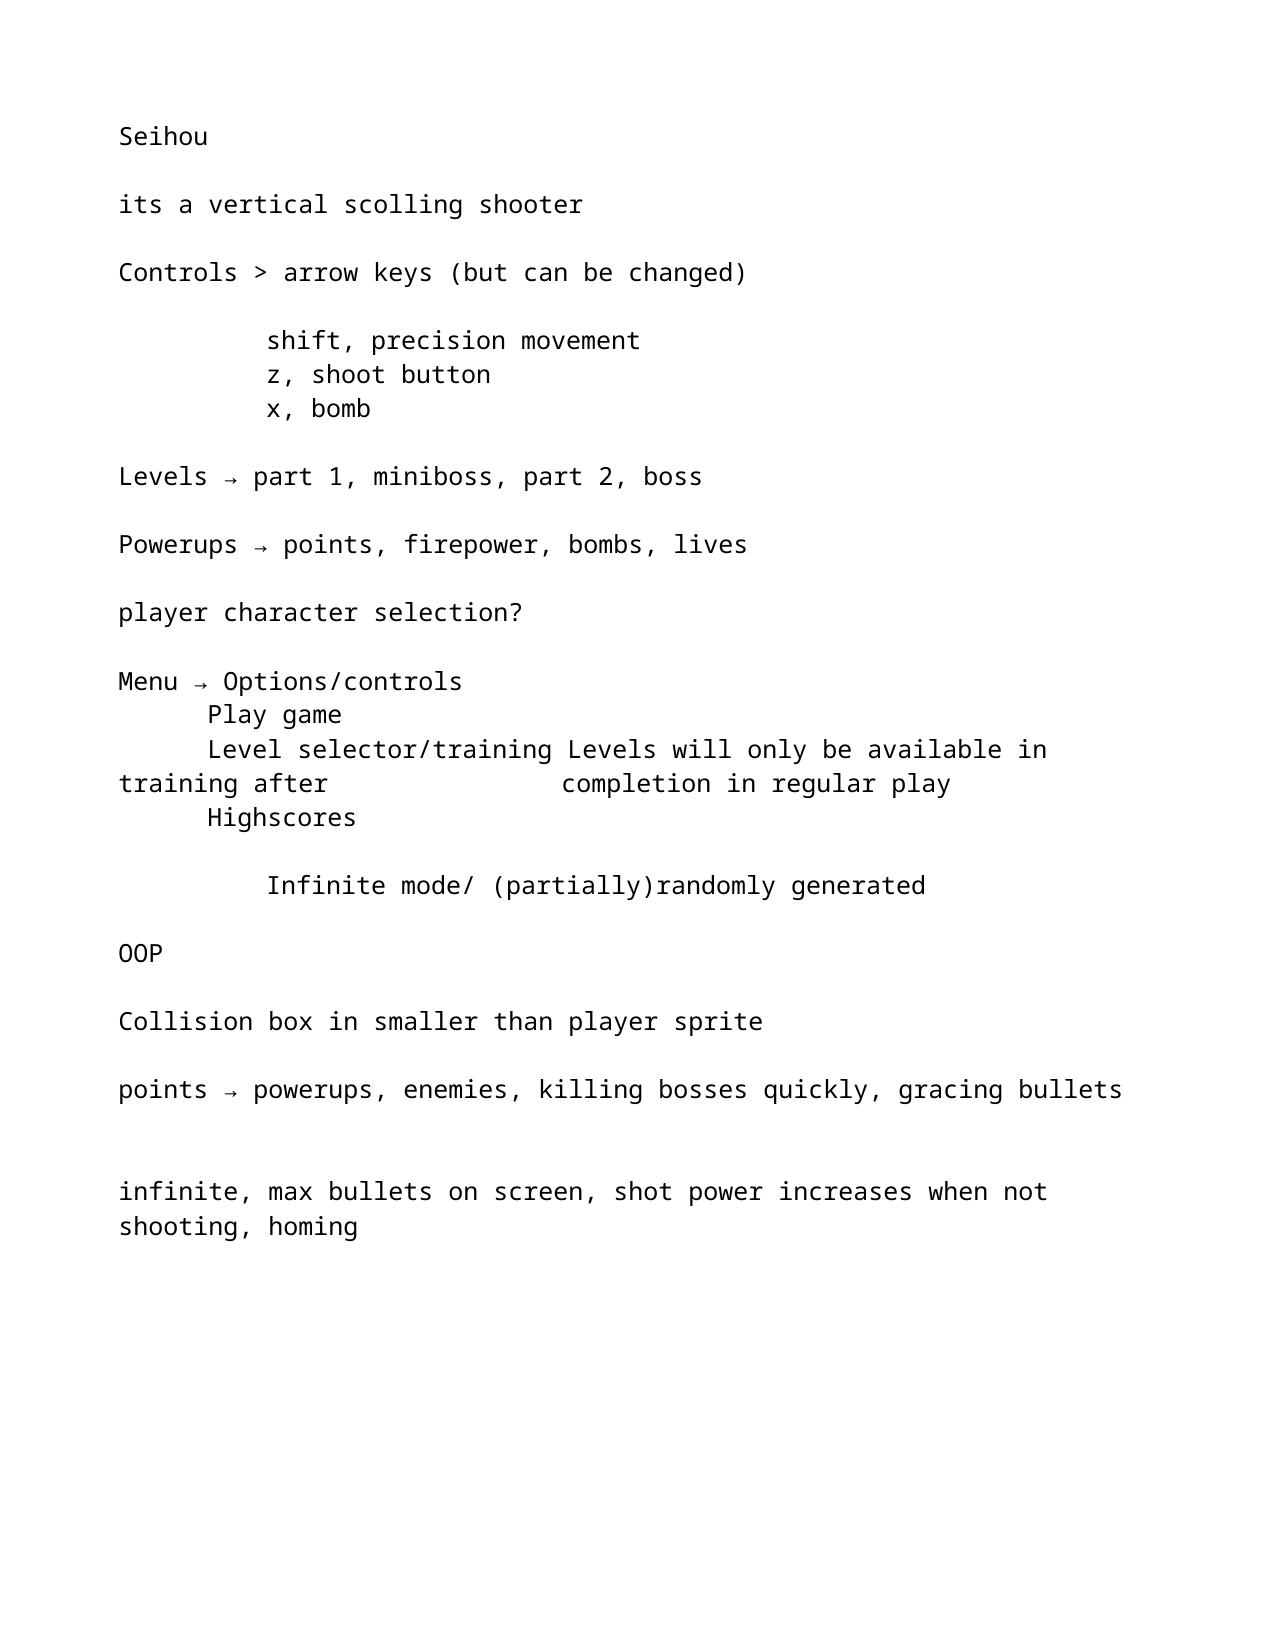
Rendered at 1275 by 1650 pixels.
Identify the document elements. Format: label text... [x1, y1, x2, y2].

text Seihou [118, 118, 1157, 152]
text OOP [118, 936, 1157, 970]
text x, bomb [118, 391, 1157, 425]
text shift, precision movement [118, 322, 1157, 357]
text Powerups → points, firepower, bombs, lives [118, 527, 1157, 561]
text its a vertical scolling shooter [118, 186, 1157, 220]
text Play game [118, 697, 1157, 731]
text Infinite mode/ (partially)randomly generated [118, 867, 1157, 902]
text Collision box in smaller than player sprite [118, 1004, 1157, 1038]
text points → powerups, enemies, killing bosses quickly, gracing bullets [118, 1072, 1157, 1106]
text infinite, max bullets on screen, shot power increases when not shooting, homing [118, 1174, 1157, 1242]
text z, shoot button [118, 357, 1157, 391]
text Highscores [118, 799, 1157, 833]
text Level selector/training Levels will only be available in training after completion in regular play [118, 731, 1157, 799]
text Levels → part 1, miniboss, part 2, boss [118, 459, 1157, 493]
text Controls > arrow keys (but can be changed) [118, 254, 1157, 288]
text player character selection? [118, 595, 1157, 629]
text Menu → Options/controls [118, 663, 1157, 697]
